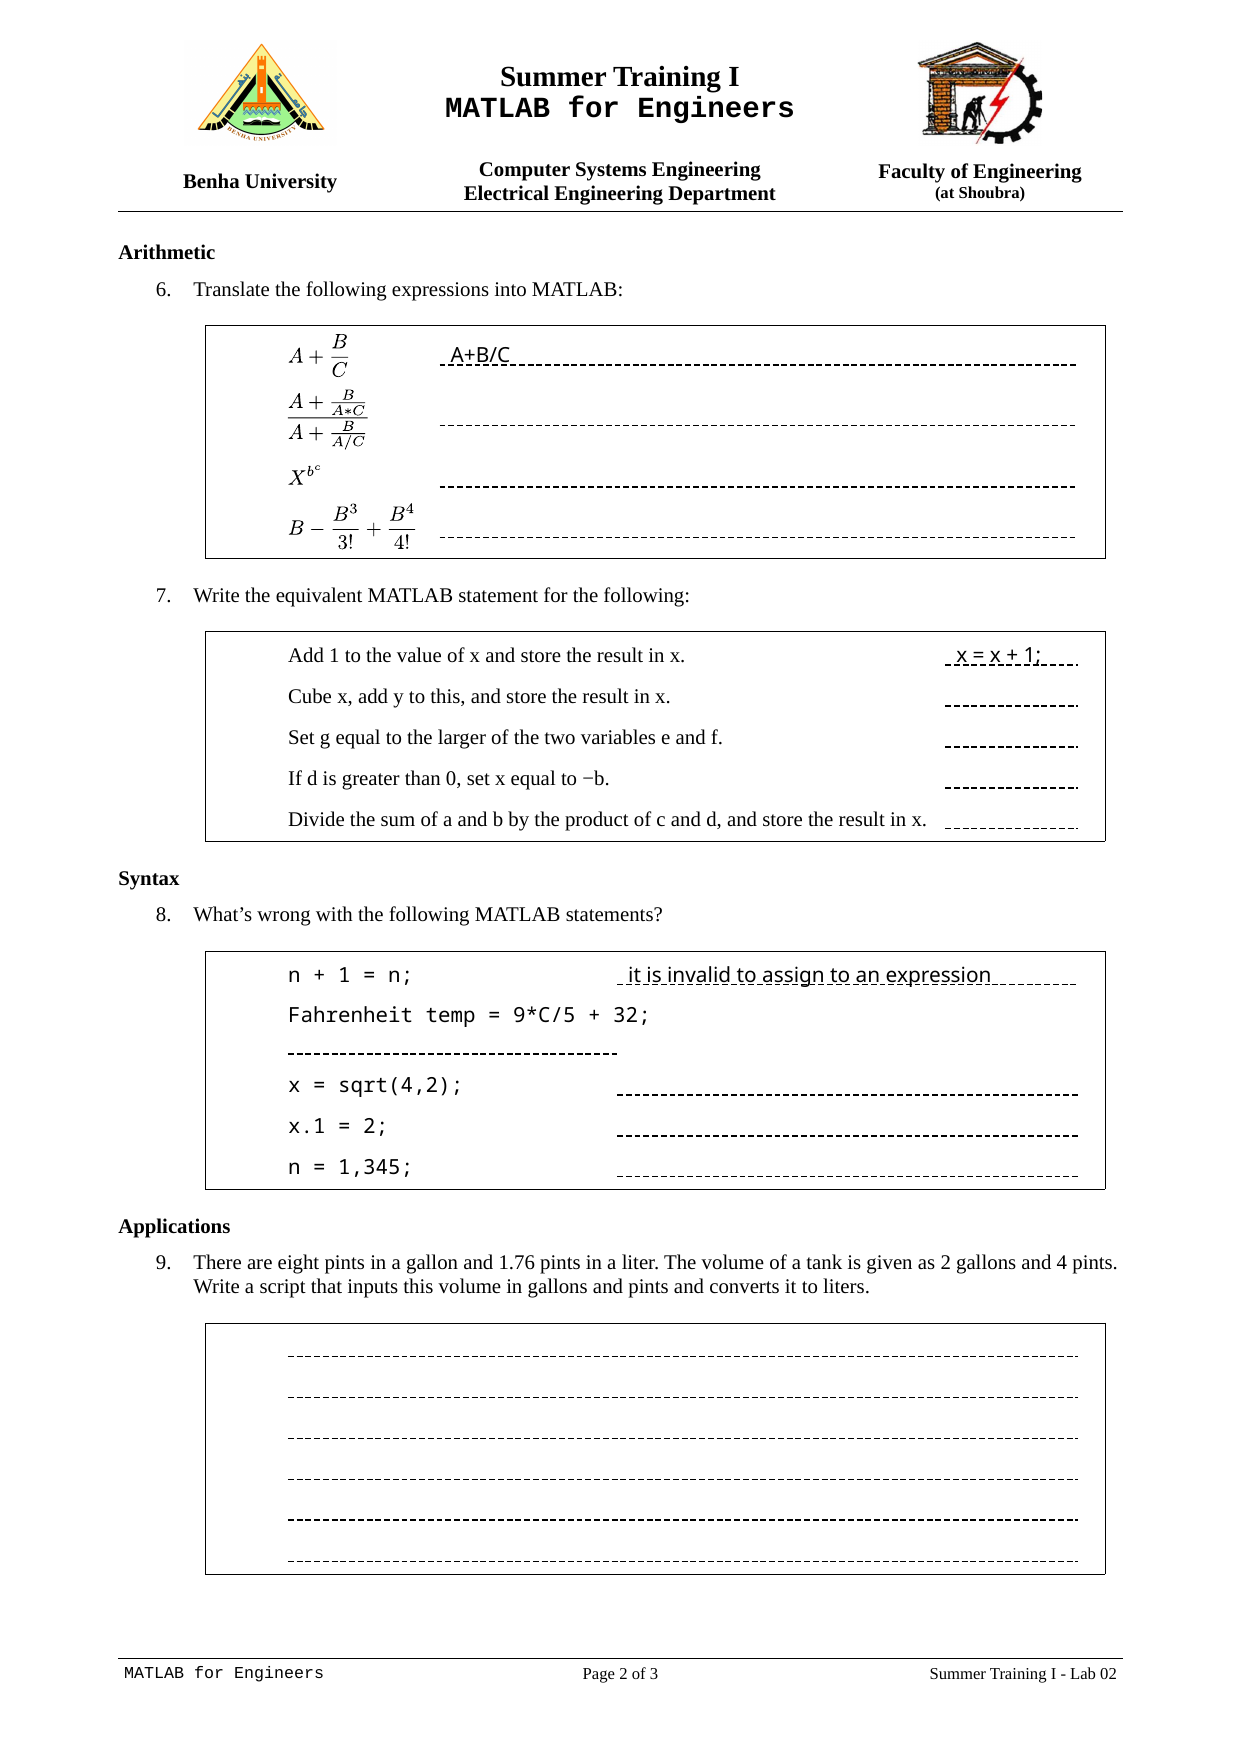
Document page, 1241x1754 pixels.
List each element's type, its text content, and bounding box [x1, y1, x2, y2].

text Arithmetic [118, 240, 1122, 264]
list Add 1 to the value of x and store the result in x. x = x + 1; [288, 640, 1096, 669]
picture [917, 40, 1043, 146]
list Cube x, add y to this, and store the result in x. [288, 681, 1096, 709]
list Fahrenheit temp = 9*C/5 + 32; [288, 1001, 1096, 1057]
text Applications [118, 1214, 1122, 1238]
list x.1 = 2; [288, 1111, 1096, 1139]
list What’s wrong with the following MATLAB statements? [156, 902, 1122, 926]
text Syntax [118, 866, 1122, 890]
list Set g equal to the larger of the two variables e and f. [288, 722, 1096, 751]
list x = sqrt(4,2); [288, 1070, 1096, 1098]
list n + 1 = n; it is invalid to assign to an expression [288, 960, 1096, 988]
picture [183, 40, 337, 146]
list Divide the sum of a and b by the product of c and d, and store the result in x. [288, 804, 1096, 832]
list A+B/C [349, 334, 1096, 377]
list n = 1,345; [288, 1152, 1096, 1180]
list There are eight pints in a gallon and 1.76 pints in a liter. The volume of a tank is given as 2 gallons and 4 pints. Write a script that inputs this volume in gallons and pints and converts it to liters. [156, 1250, 1122, 1298]
list Translate the following expressions into MATLAB: [156, 277, 1122, 301]
list If d is greater than 0, set x equal to −b. [288, 763, 1096, 791]
list Write the equivalent MATLAB statement for the following: [156, 583, 1122, 607]
